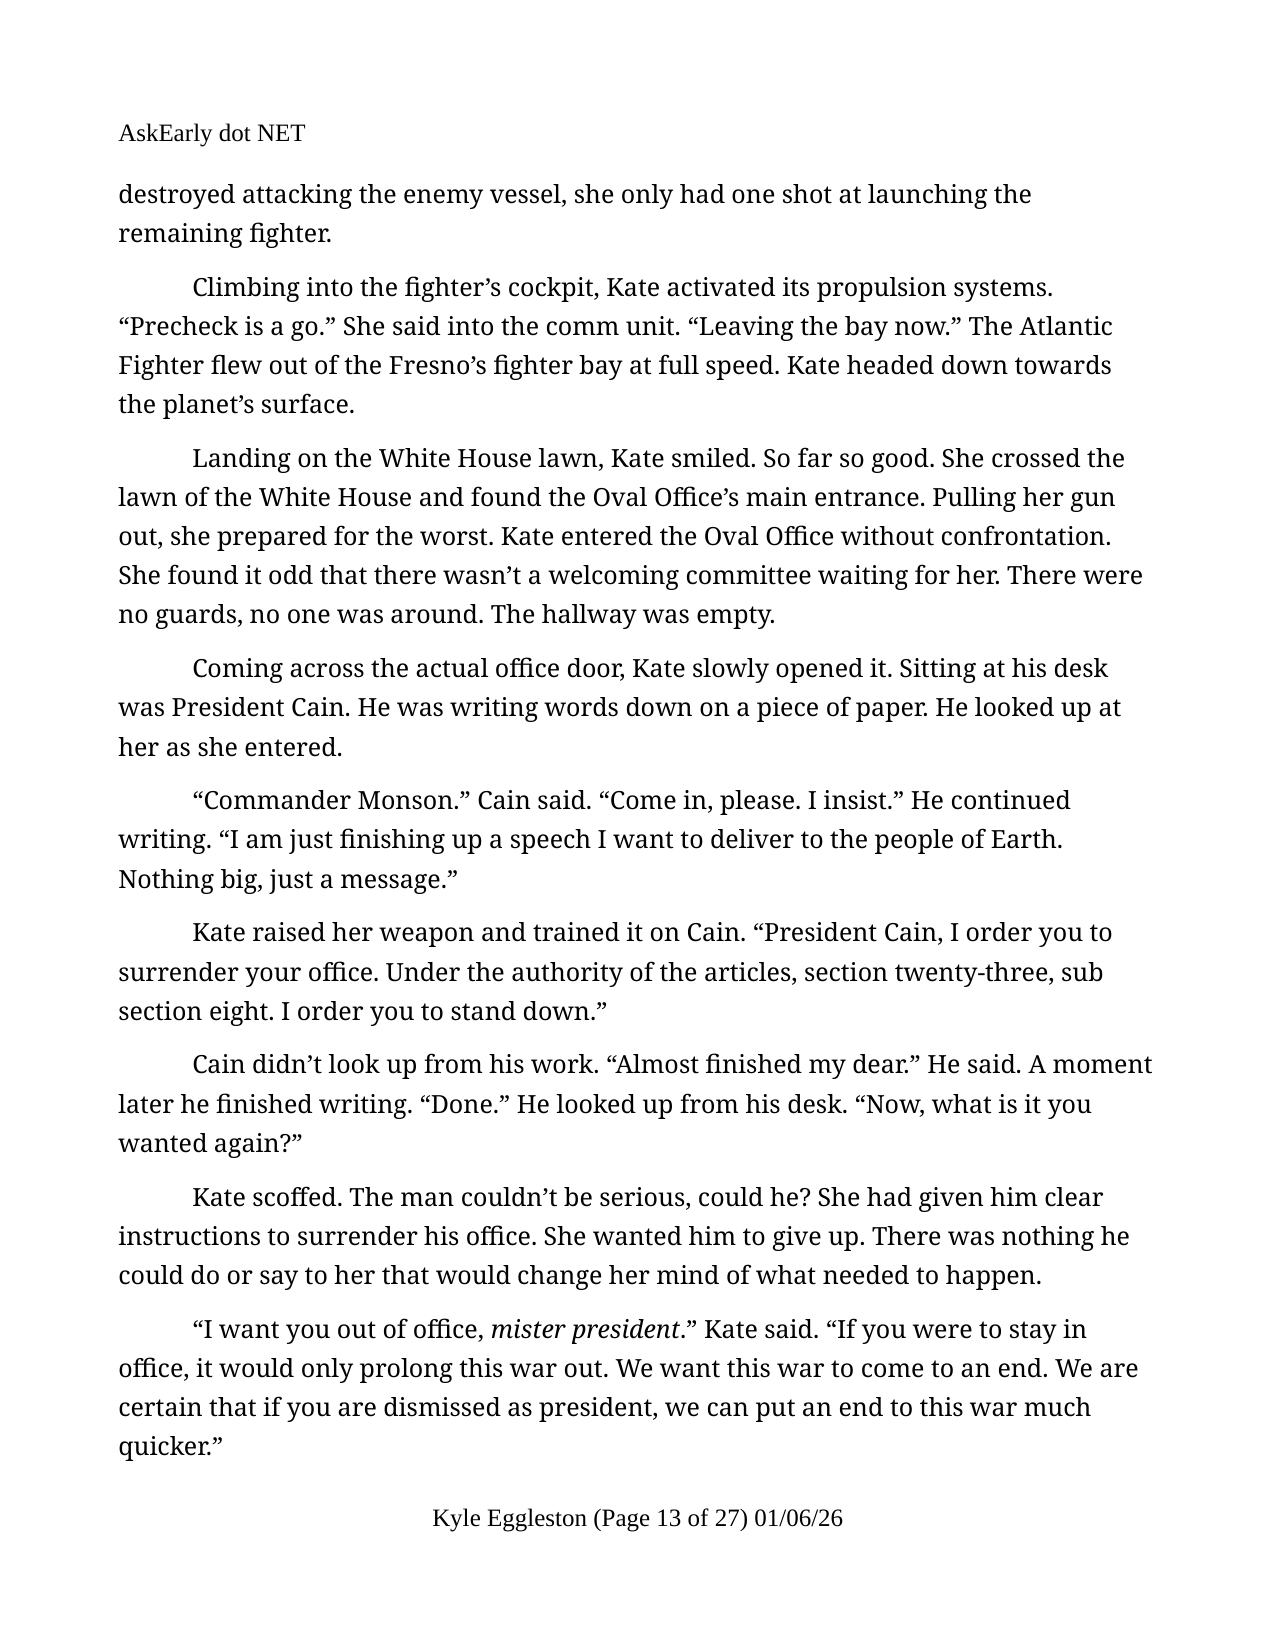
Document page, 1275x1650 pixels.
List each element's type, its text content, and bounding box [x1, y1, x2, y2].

text Cain didn’t look up from his work. “Almost finished my dear.” He said. A moment later he finished writing. “Done.” He looked up from his desk. “Now, what is it you wanted again?” [118, 1047, 1157, 1159]
text Kate scoffed. The man couldn’t be serious, could he? She had given him clear instructions to surrender his office. She wanted him to give up. There was nothing he could do or say to her that would change her mind of what needed to happen. [118, 1179, 1157, 1292]
text Landing on the White House lawn, Kate smiled. So far so good. She crossed the lawn of the White House and found the Oval Office’s main entrance. Pulling her gun out, she prepared for the worst. Kate entered the Oval Office without confrontation. She found it odd that there wasn’t a welcoming committee waiting for her. There were no guards, no one was around. The hallway was empty. [118, 441, 1157, 631]
text “Commander Monson.” Cain said. “Come in, please. I insist.” He continued writing. “I am just finishing up a speech I want to deliver to the people of Earth. Nothing big, just a message.” [118, 783, 1157, 895]
text destroyed attacking the enemy vessel, she only had one shot at launching the remaining fighter. [118, 176, 1157, 249]
text Kate raised her weapon and trained it on Cain. “President Cain, I order you to surrender your office. Under the authority of the articles, section twenty-three, sub section eight. I order you to stand down.” [118, 915, 1157, 1027]
text Coming across the actual office door, Kate slowly opened it. Sitting at his desk was President Cain. He was writing words down on a piece of paper. He looked up at her as she entered. [118, 651, 1157, 763]
text Climbing into the fighter’s cockpit, Kate activated its propulsion systems. “Precheck is a go.” She said into the comm unit. “Leaving the bay now.” The Atlantic Fighter flew out of the Fresno’s fighter bay at full speed. Kate headed down towards the planet’s surface. [118, 269, 1157, 421]
text “I want you out of office, mister president.” Kate said. “If you were to stay in office, it would only prolong this war out. We want this war to come to an end. We are certain that if you are dismissed as president, we can put an end to this war much quicker.” [118, 1311, 1157, 1463]
